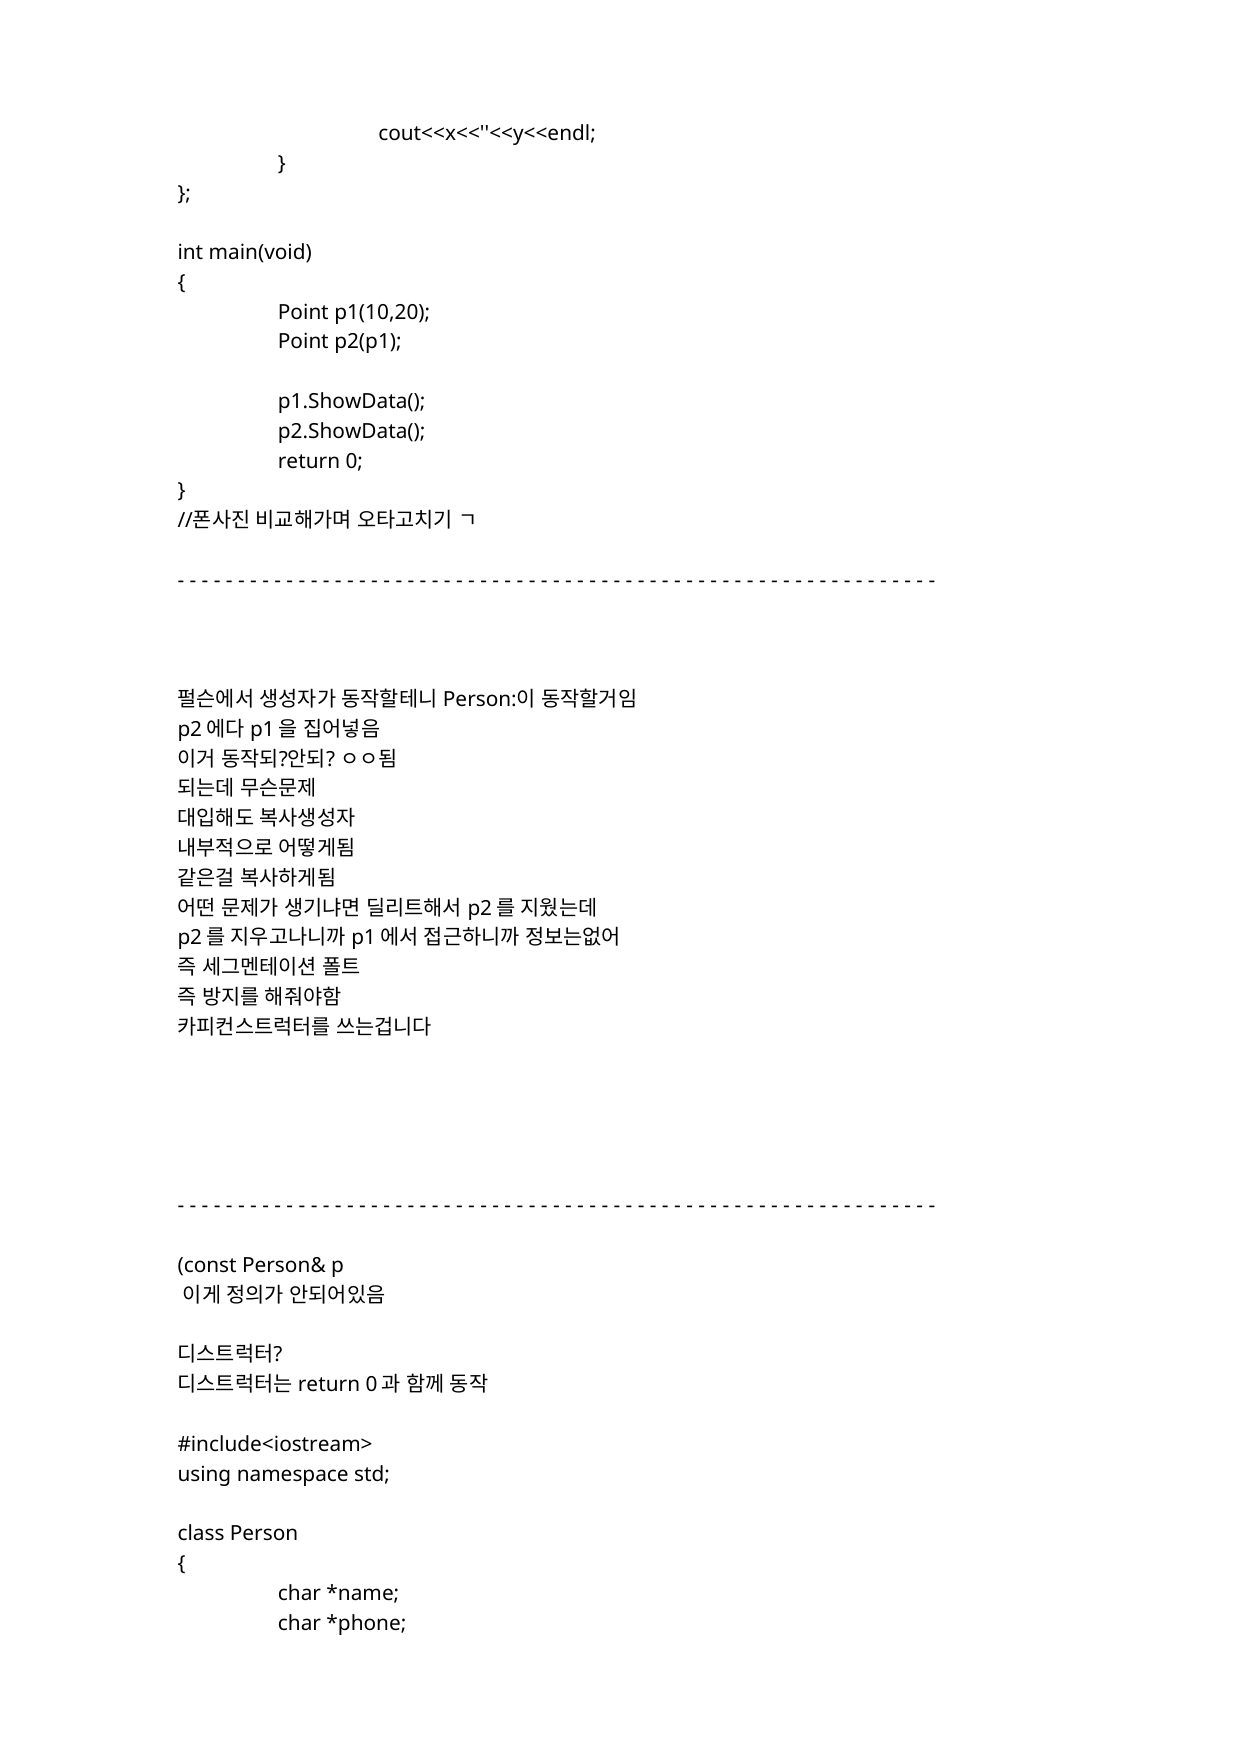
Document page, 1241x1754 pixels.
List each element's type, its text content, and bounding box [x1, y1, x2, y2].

text }; [177, 178, 1063, 206]
text 대입해도 복사생성자 [177, 803, 1063, 832]
text Point p2(p1); [177, 327, 1063, 355]
text p2.ShowData(); [177, 416, 1063, 444]
text p2에다 p1을 집어넣음 [177, 714, 1063, 742]
text (const Person& p [177, 1250, 1063, 1279]
text } [177, 148, 1063, 176]
text 같은걸 복사하게됨 [177, 863, 1063, 891]
text class Person [177, 1518, 1063, 1547]
text p1.ShowData(); [177, 386, 1063, 415]
text 이게 정의가 안되어있음 [177, 1280, 1063, 1308]
text 내부적으로 어떻게됨 [177, 833, 1063, 862]
text cout<<x<<''<<y<<endl; [177, 118, 1063, 147]
text 즉 방지를 해줘야함 [177, 982, 1063, 1011]
text #include<iostream> [177, 1429, 1063, 1457]
text 디스트럭터? [177, 1339, 1063, 1368]
text using namespace std; [177, 1459, 1063, 1487]
text Point p1(10,20); [177, 297, 1063, 325]
text { [177, 1548, 1063, 1577]
text 즉 세그멘테이션 폴트 [177, 952, 1063, 981]
text - - - - - - - - - - - - - - - - - - - - - - - - - - - - - - - - - - - - - - - - - - - - - - - - - - - - - - - - - - - - - - - [177, 565, 1063, 593]
text int main(void) [177, 237, 1063, 266]
text } [177, 476, 1063, 504]
text char *name; [177, 1578, 1063, 1606]
text p2를 지우고나니까 p1에서 접근하니까 정보는없어 [177, 922, 1063, 951]
text 어떤 문제가 생기냐면 딜리트해서 p2를 지웠는데 [177, 893, 1063, 921]
text 펄슨에서 생성자가 동작할테니 Person:이 동작할거임 [177, 684, 1063, 713]
text 디스트럭터는 return 0과 함께 동작 [177, 1369, 1063, 1398]
text return 0; [177, 446, 1063, 474]
text 이거 동작되?안되? ㅇㅇ됨 [177, 744, 1063, 772]
text - - - - - - - - - - - - - - - - - - - - - - - - - - - - - - - - - - - - - - - - - - - - - - - - - - - - - - - - - - - - - - - [177, 1191, 1063, 1219]
text 카피컨스트럭터를 쓰는겁니다 [177, 1012, 1063, 1040]
text 되는데 무슨문제 [177, 773, 1063, 802]
text //폰사진 비교해가며 오타고치기 ㄱ [177, 505, 1063, 534]
text char *phone; [177, 1608, 1063, 1636]
text { [177, 267, 1063, 296]
